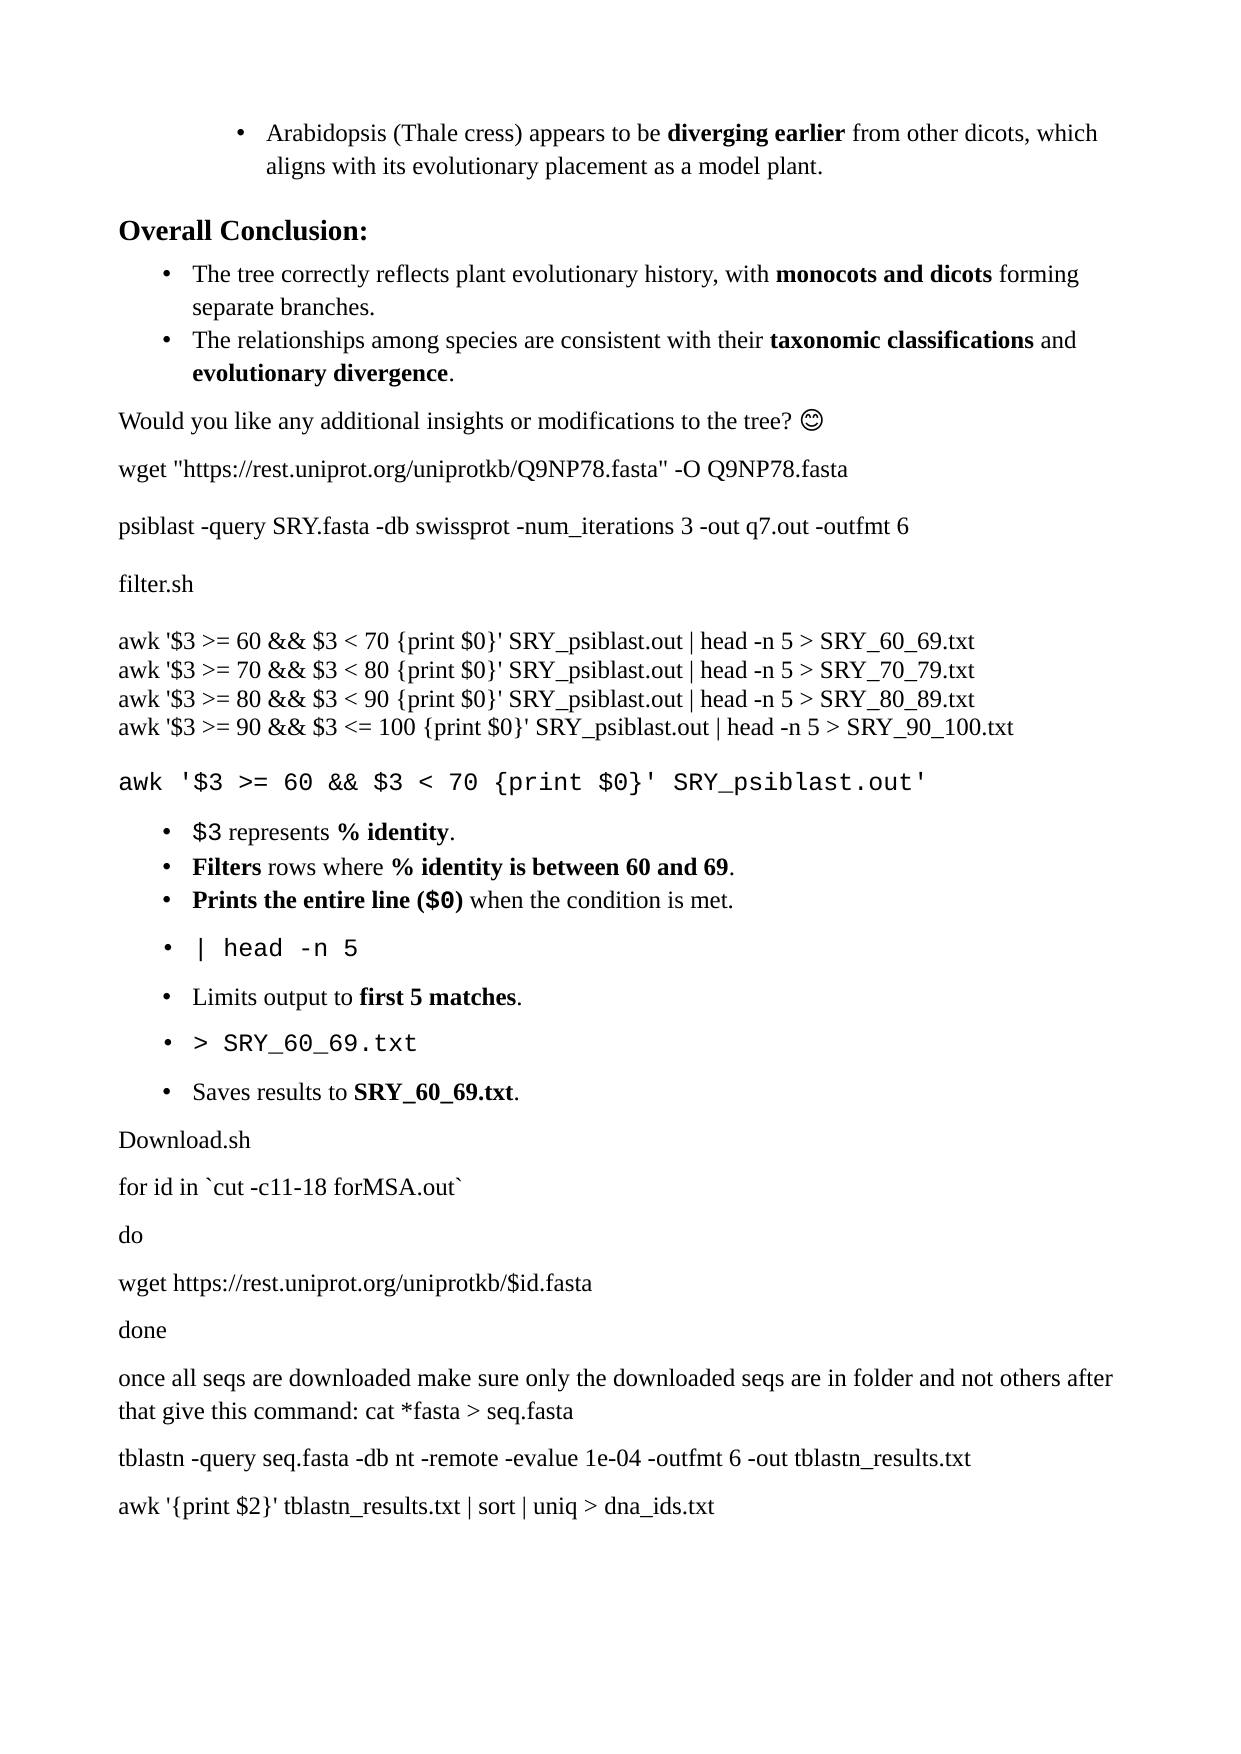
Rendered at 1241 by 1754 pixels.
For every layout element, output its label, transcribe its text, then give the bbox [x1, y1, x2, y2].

text awk '$3 >= 60 && $3 < 70 {print $0}' SRY_psiblast.out' [118, 770, 1122, 798]
text done [118, 1315, 1122, 1344]
text awk '$3 >= 70 && $3 < 80 {print $0}' SRY_psiblast.out | head -n 5 > SRY_70_79.txt [118, 655, 1122, 684]
text wget https://rest.uniprot.org/uniprotkb/$id.fasta [118, 1268, 1122, 1296]
text tblastn -query seq.fasta -db nt -remote -evalue 1e-04 -outfmt 6 -out tblastn_results.txt [118, 1443, 1122, 1472]
list Filters rows where % identity is between 60 and 69. [162, 852, 1122, 881]
list Prints the entire line ($0) when the condition is met. [162, 885, 1122, 916]
text filter.sh [118, 569, 1122, 597]
text for id in `cut -c11-18 forMSA.out` [118, 1172, 1122, 1201]
subtitle Overall Conclusion: [118, 213, 1122, 247]
text wget "https://rest.uniprot.org/uniprotkb/Q9NP78.fasta" -O Q9NP78.fasta [118, 454, 1122, 482]
text awk '$3 >= 60 && $3 < 70 {print $0}' SRY_psiblast.out | head -n 5 > SRY_60_69.txt [118, 626, 1122, 655]
list The relationships among species are consistent with their taxonomic classifications and evolutionary divergence. [162, 325, 1122, 387]
text awk '$3 >= 90 && $3 <= 100 {print $0}' SRY_psiblast.out | head -n 5 > SRY_90_100.txt [118, 712, 1122, 741]
text do [118, 1220, 1122, 1249]
text awk '{print $2}' tblastn_results.txt | sort | uniq > dna_ids.txt [118, 1491, 1122, 1520]
text psiblast -query SRY.fasta -db swissprot -num_iterations 3 -out q7.out -outfmt 6 [118, 511, 1122, 540]
list The tree correctly reflects plant evolutionary history, with monocots and dicots forming separate branches. [162, 259, 1122, 321]
text Download.sh [118, 1125, 1122, 1153]
list | head -n 5 [164, 935, 1122, 964]
list $3 represents % identity. [162, 817, 1122, 848]
list Limits output to first 5 matches. [162, 982, 1122, 1011]
list Arabidopsis (Thale cress) appears to be diverging earlier from other dicots, which aligns with its evolutionary placement as a model plant. [236, 118, 1122, 180]
text once all seqs are downloaded make sure only the downloaded seqs are in folder and not others after that give this command: cat *fasta > seq.fasta [118, 1363, 1122, 1424]
text Would you like any additional insights or modifications to the tree? 😊 [118, 406, 1122, 435]
list > SRY_60_69.txt [164, 1030, 1122, 1058]
text awk '$3 >= 80 && $3 < 90 {print $0}' SRY_psiblast.out | head -n 5 > SRY_80_89.txt [118, 684, 1122, 712]
list Saves results to SRY_60_69.txt. [162, 1077, 1122, 1106]
